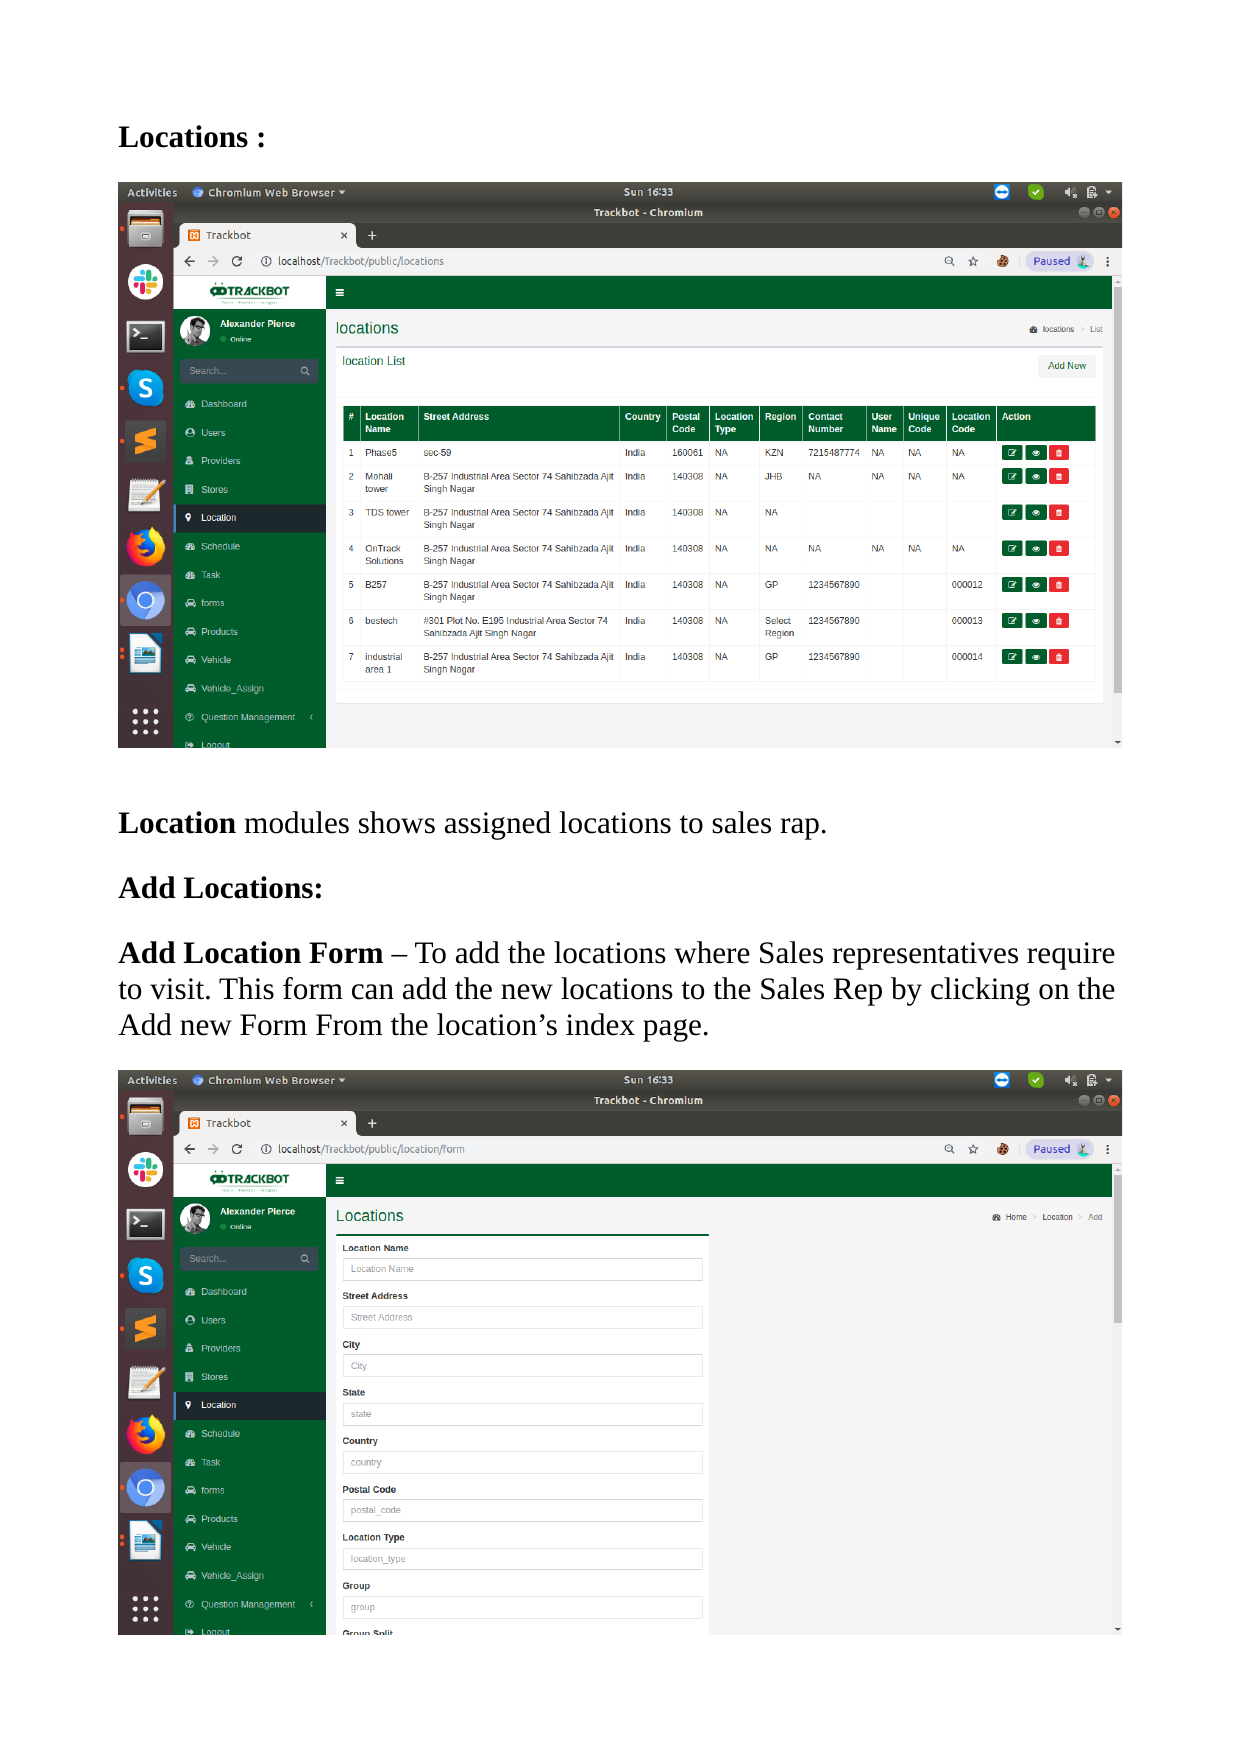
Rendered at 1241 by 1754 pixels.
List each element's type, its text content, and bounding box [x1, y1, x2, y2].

picture [118, 182, 1123, 748]
text Location modules shows assigned locations to sales rap. [118, 805, 1122, 841]
text Add Locations: [118, 869, 1122, 905]
picture [118, 1070, 1123, 1635]
text Add Location Form – To add the locations where Sales representatives require to visit. This form can add the new locations to the Sales Rep by clicking on the Add new Form From the location’s index page. [118, 934, 1122, 1042]
text Locations : [118, 118, 1122, 154]
